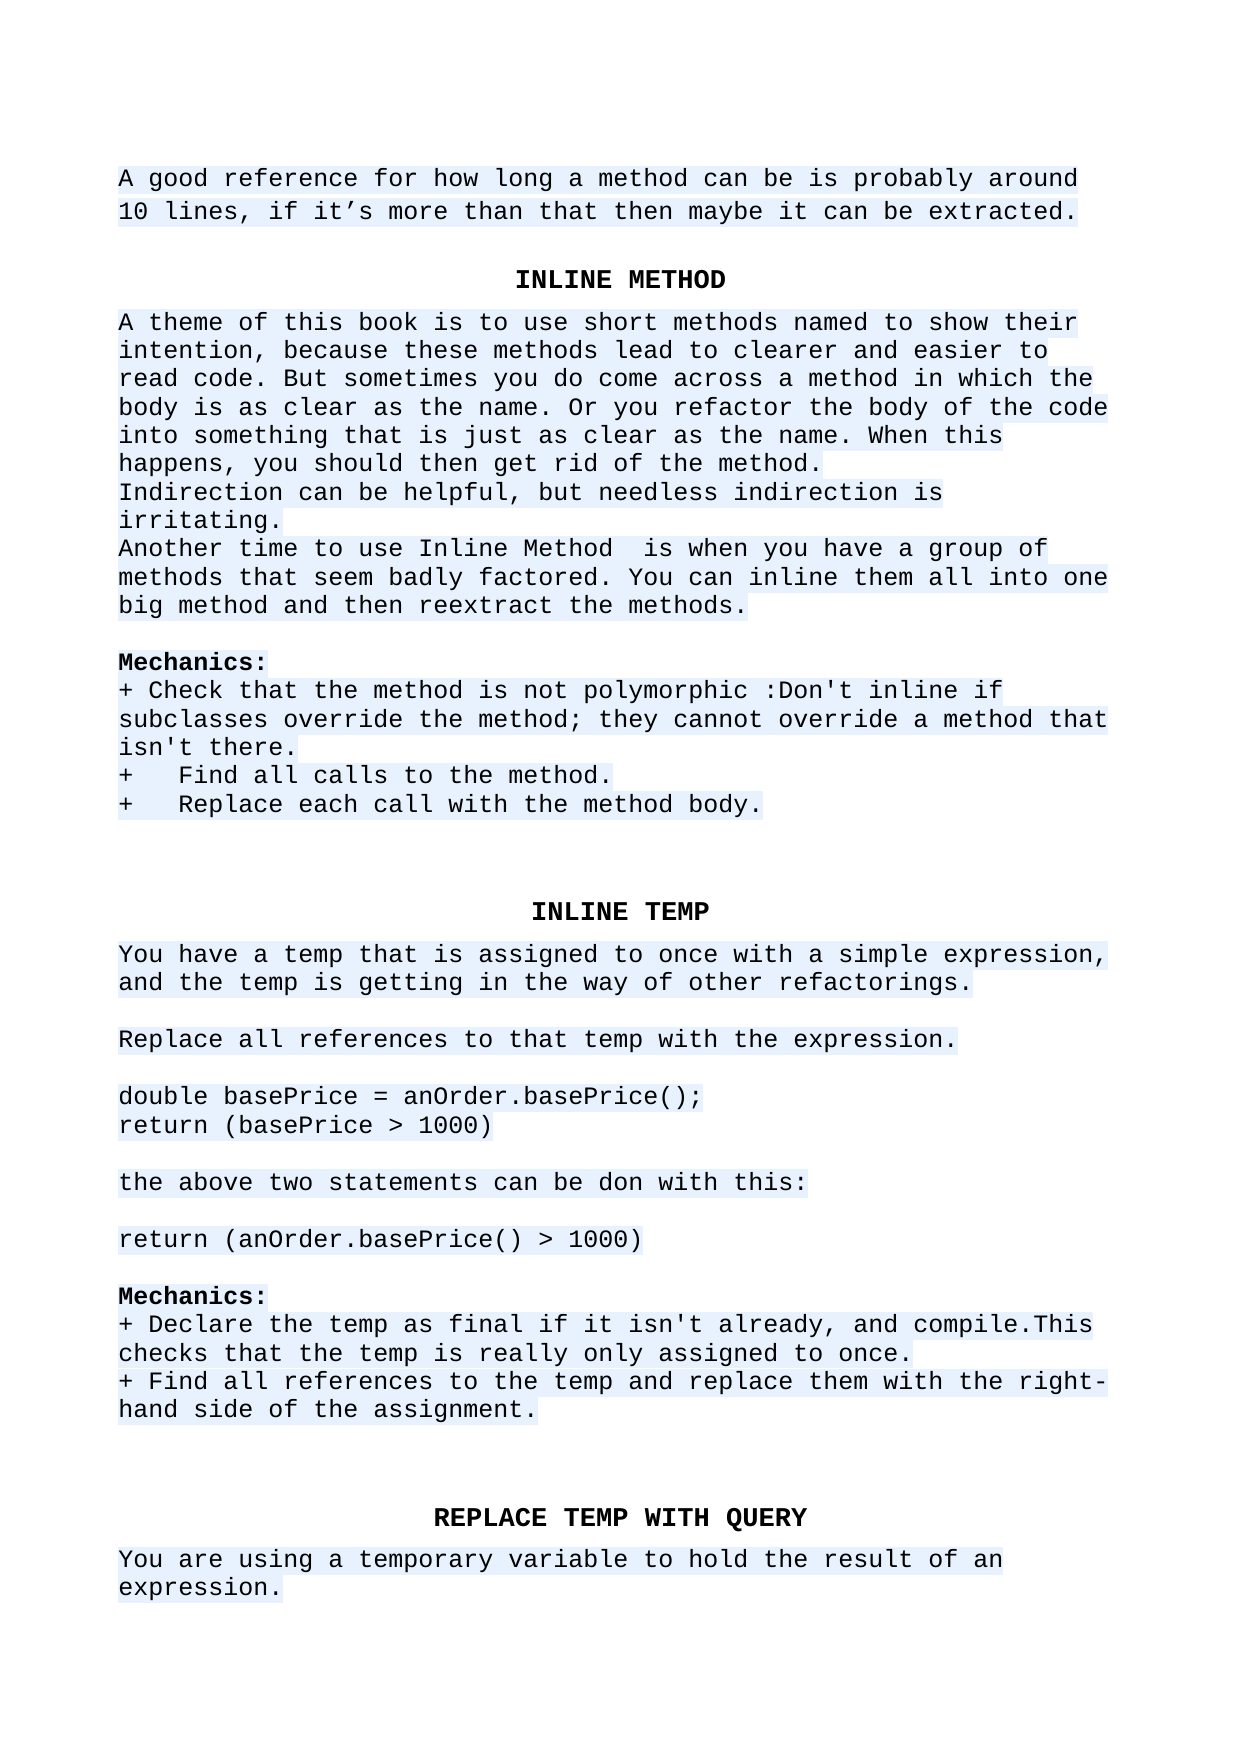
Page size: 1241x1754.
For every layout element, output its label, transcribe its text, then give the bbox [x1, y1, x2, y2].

text A theme of this book is to use short methods named to show their intention, because these methods lead to clearer and easier to read code. But sometimes you do come across a method in which the body is as clear as the name. Or you refactor the body of the code into something that is just as clear as the name. When this happens, you should then get rid of the method. [118, 309, 1122, 479]
text return (anOrder.basePrice() > 1000) [118, 1226, 1122, 1255]
text You are using a temporary variable to hold the result of an expression. [118, 1547, 1122, 1603]
subtitle REPLACE TEMP WITH QUERY [118, 1503, 1122, 1534]
text Mechanics: [118, 1283, 1122, 1312]
text Indirection can be helpful, but needless indirection is irritating. [118, 479, 1122, 536]
text Another time to use Inline Method is when you have a group of methods that seem badly factored. You can inline them all into one big method and then reextract the methods. [118, 536, 1122, 621]
text + Find all references to the temp and replace them with the right-hand side of the assignment. [118, 1368, 1122, 1425]
text + Declare the temp as final if it isn't already, and compile.This checks that the temp is really only assigned to once. [118, 1312, 1122, 1368]
text Replace all references to that temp with the expression. [118, 1027, 1122, 1055]
text return (basePrice > 1000) [118, 1112, 1122, 1141]
text double basePrice = anOrder.basePrice(); [118, 1084, 1122, 1112]
text + Replace each call with the method body. [118, 791, 1122, 820]
text the above two statements can be don with this: [118, 1169, 1122, 1198]
text + Find all calls to the method. [118, 763, 1122, 791]
text You have a temp that is assigned to once with a simple expression, and the temp is getting in the way of other refactorings. [118, 941, 1122, 998]
text + Check that the method is not polymorphic :Don't inline if subclasses override the method; they cannot override a method that isn't there. [118, 678, 1122, 763]
subtitle INLINE TEMP [118, 898, 1122, 929]
subtitle INLINE METHOD [118, 266, 1122, 297]
text Mechanics: [118, 650, 1122, 678]
text A good reference for how long a method can be is probably around 10 lines, if it’s more than that then maybe it can be extracted. [118, 166, 1122, 227]
